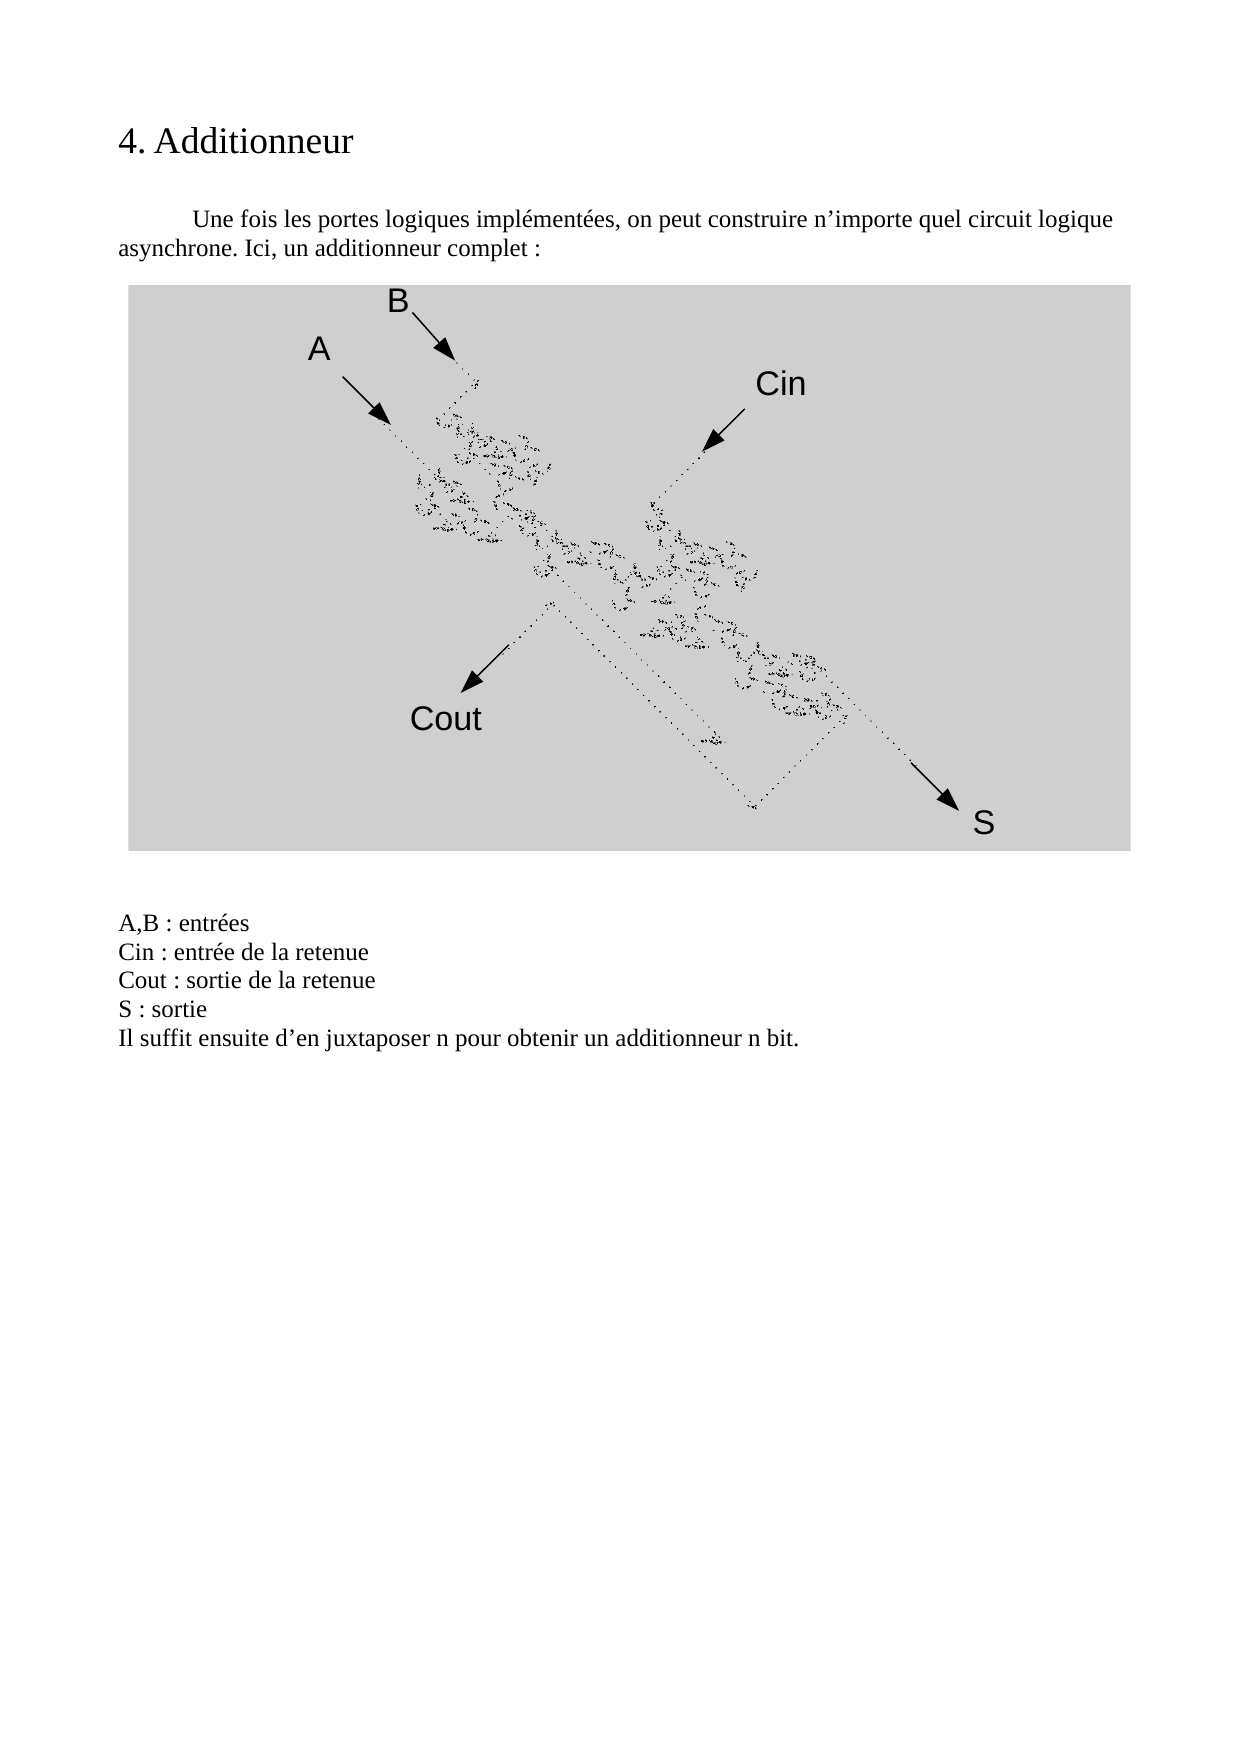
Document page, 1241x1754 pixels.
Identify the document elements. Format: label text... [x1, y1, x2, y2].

text A,B : entrées [118, 908, 1122, 937]
text Une fois les portes logiques implémentées, on peut construire n’importe quel circuit logique asynchrone. Ici, un additionneur complet : [118, 204, 1122, 262]
text S : sortie [118, 994, 1122, 1023]
text 4. Additionneur [118, 118, 1122, 161]
text Cin : entrée de la retenue [118, 937, 1122, 965]
text Cout : sortie de la retenue [118, 965, 1122, 994]
text Il suffit ensuite d’en juxtaposer n pour obtenir un additionneur n bit. [118, 1023, 1122, 1052]
